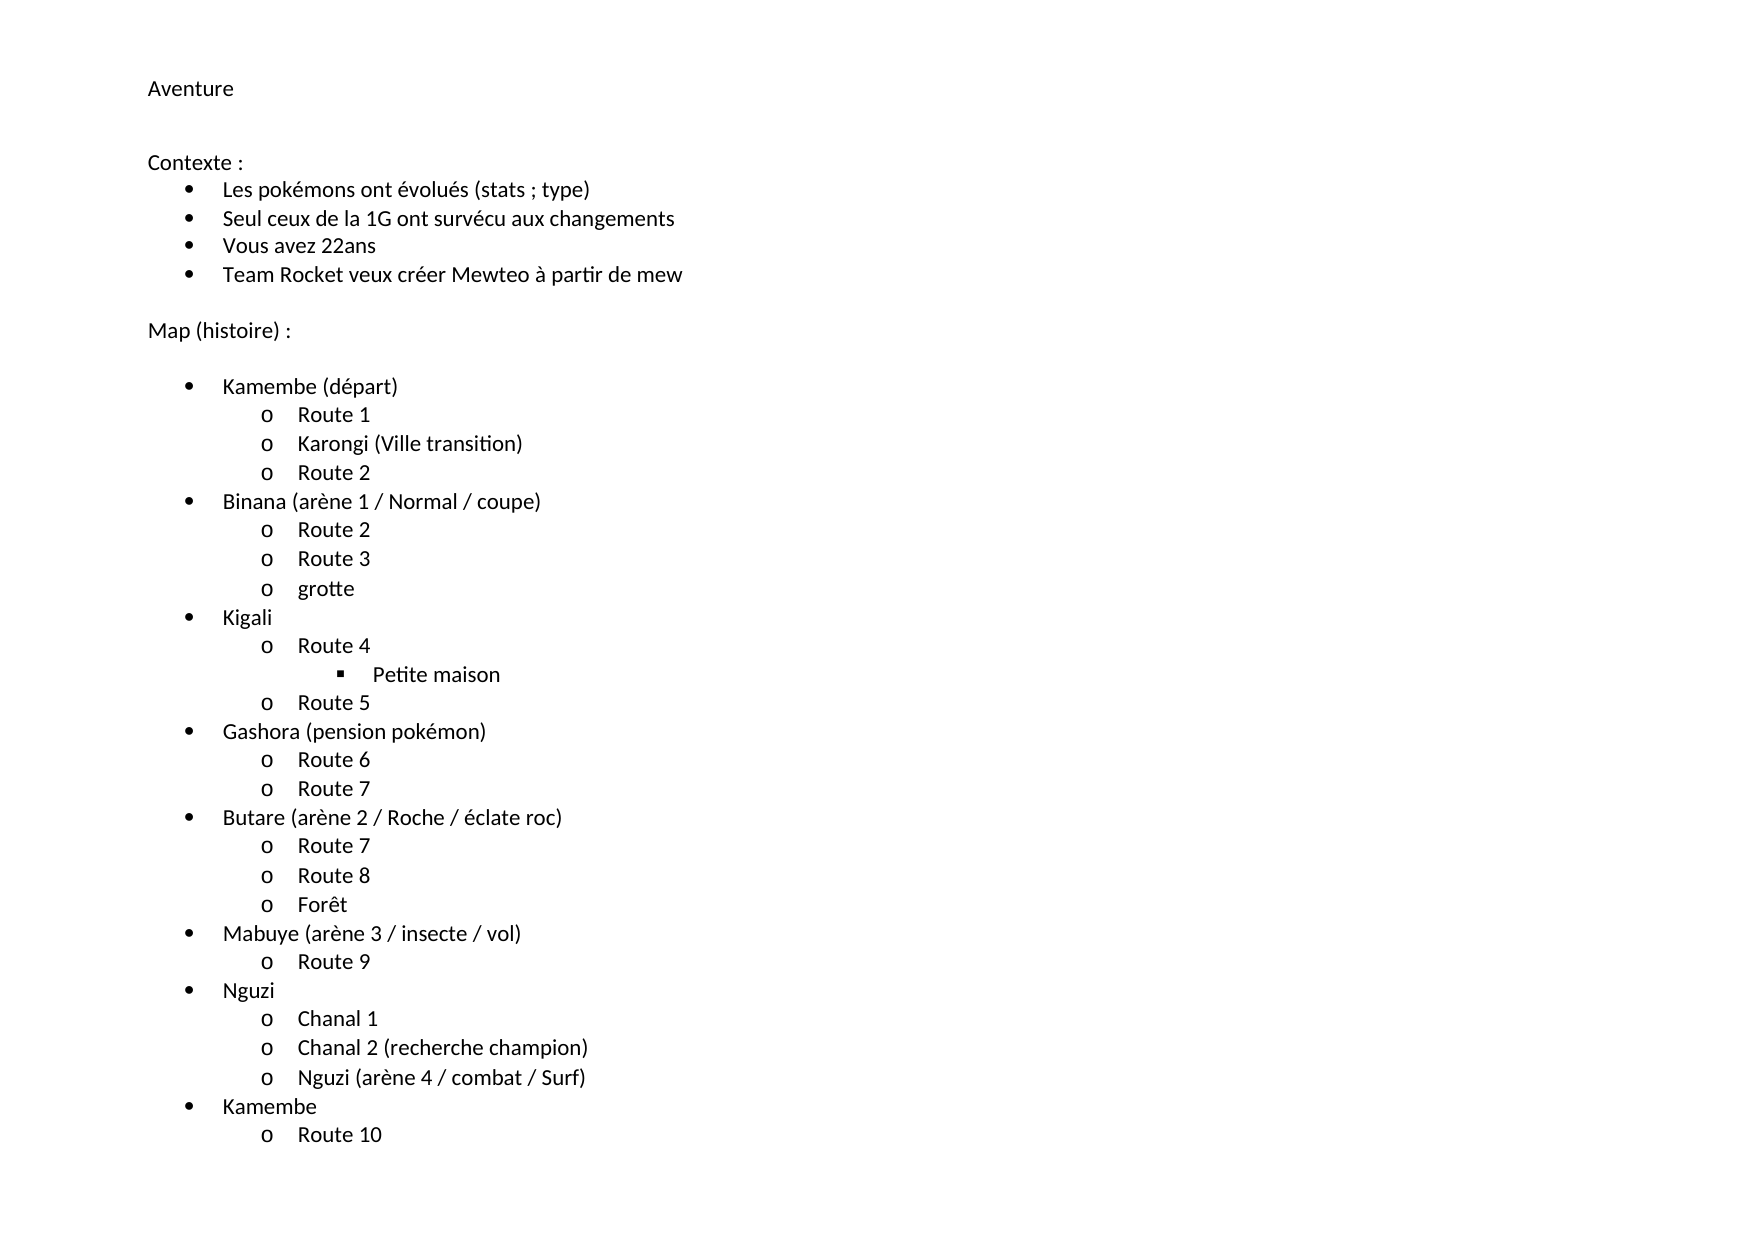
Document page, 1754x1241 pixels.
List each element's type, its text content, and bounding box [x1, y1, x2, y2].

list Gashora (pension pokémon) [185, 717, 1606, 745]
list Kamembe [185, 1092, 1606, 1120]
list Route 4 [260, 631, 1606, 660]
list Route 5 [260, 688, 1606, 717]
list Binana (arène 1 / Normal / coupe) [185, 487, 1606, 515]
list Route 7 [260, 774, 1606, 803]
list Vous avez 22ans [185, 232, 1606, 260]
list Route 2 [260, 458, 1606, 487]
list Seul ceux de la 1G ont survécu aux changements [185, 204, 1606, 232]
list Chanal 2 (recherche champion) [260, 1033, 1606, 1063]
list Petite maison [335, 660, 1606, 688]
list Route 10 [260, 1120, 1606, 1149]
list Nguzi [185, 976, 1606, 1004]
list Forêt [260, 890, 1606, 919]
list Route 3 [260, 544, 1606, 574]
list Chanal 1 [260, 1004, 1606, 1033]
list Route 8 [260, 861, 1606, 890]
list Team Rocket veux créer Mewteo à partir de mew [185, 260, 1606, 288]
list grotte [260, 574, 1606, 603]
text Contexte : [148, 148, 1606, 176]
list Kamembe (départ) [185, 372, 1606, 400]
list Route 7 [260, 832, 1606, 861]
list Butare (arène 2 / Roche / éclate roc) [185, 803, 1606, 832]
list Mabuye (arène 3 / insecte / vol) [185, 919, 1606, 947]
list Kigali [185, 603, 1606, 631]
list Route 6 [260, 745, 1606, 774]
list Route 1 [260, 400, 1606, 429]
list Route 2 [260, 515, 1606, 544]
list Nguzi (arène 4 / combat / Surf) [260, 1063, 1606, 1092]
list Les pokémons ont évolués (stats ; type) [185, 176, 1606, 204]
list Route 9 [260, 947, 1606, 976]
list Karongi (Ville transition) [260, 429, 1606, 458]
text Map (histoire) : [148, 316, 1606, 344]
